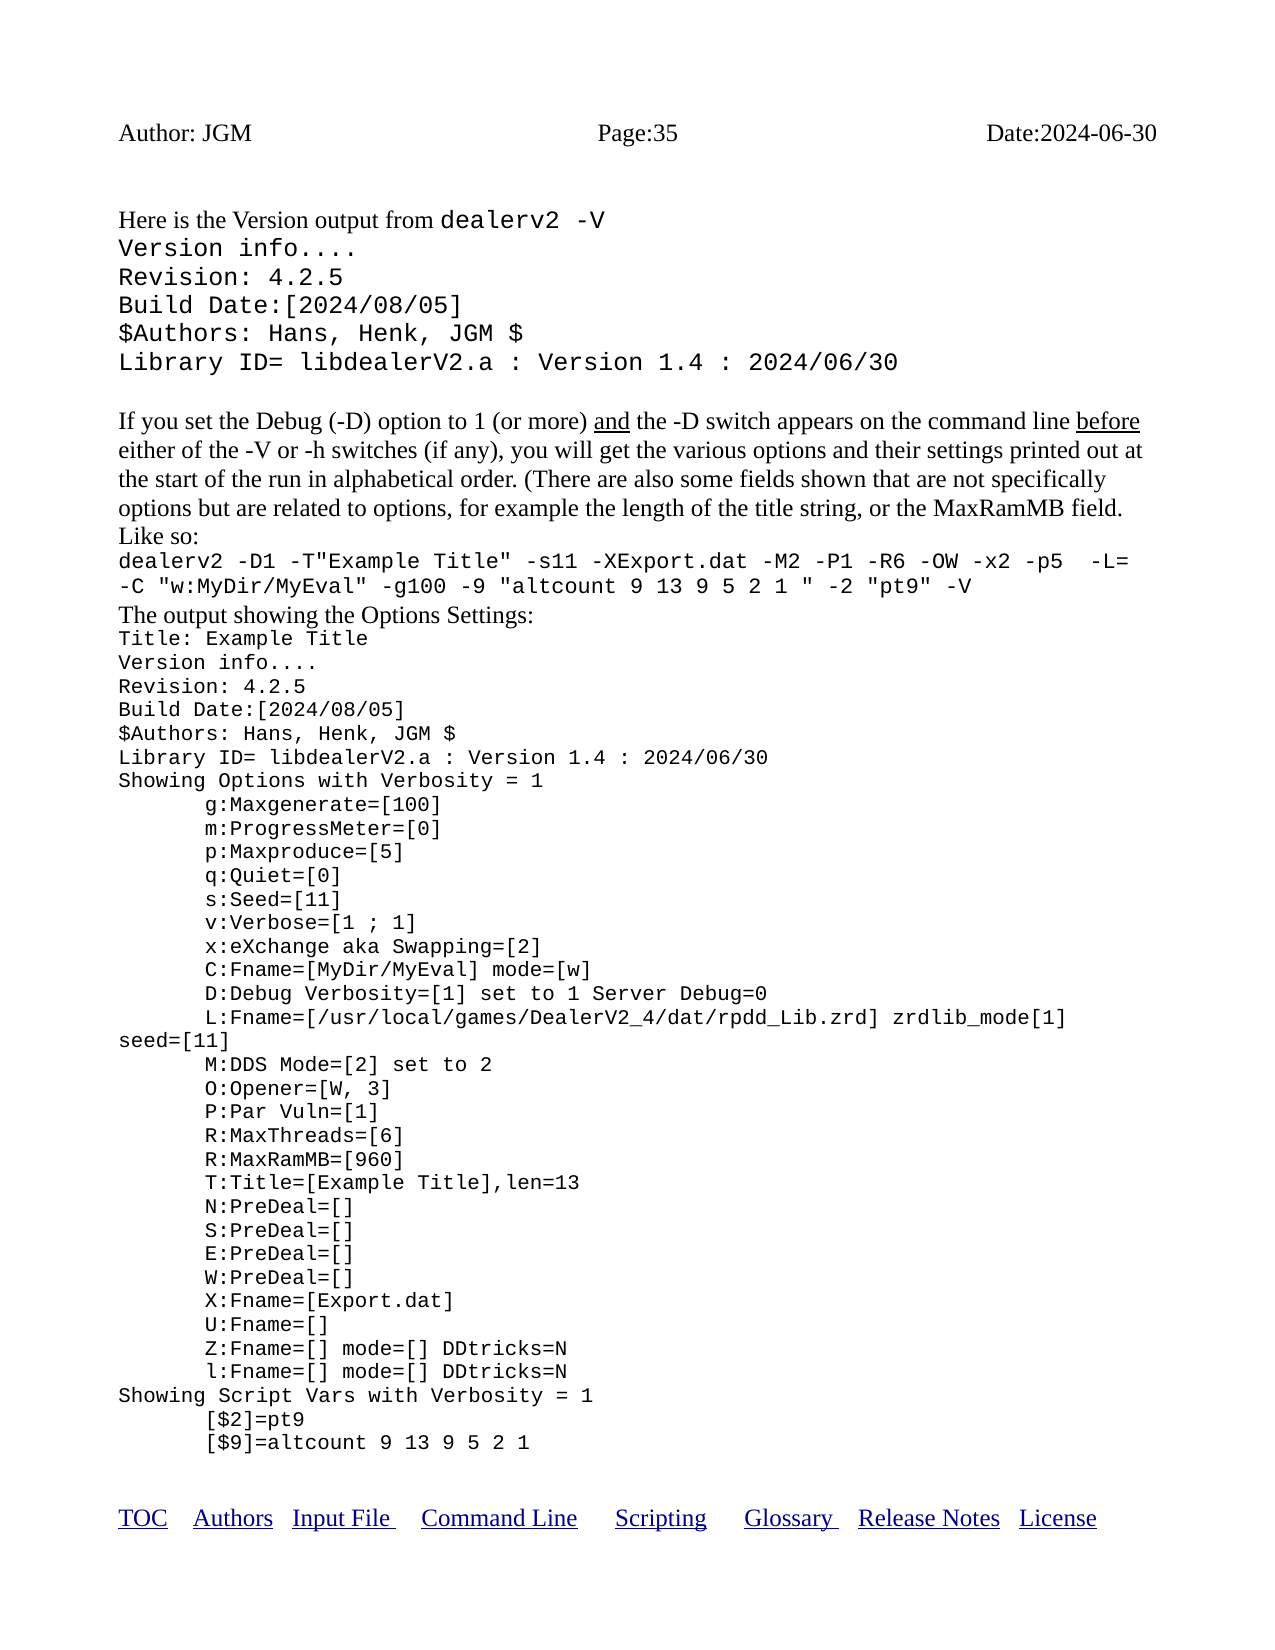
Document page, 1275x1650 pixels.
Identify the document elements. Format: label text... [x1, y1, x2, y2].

text $Authors: Hans, Henk, JGM $ [118, 321, 1157, 349]
text U:Fname=[] [118, 1314, 1157, 1338]
text The output showing the Options Settings: [118, 600, 1157, 628]
text R:MaxThreads=[6] [118, 1125, 1157, 1149]
text [$9]=altcount 9 13 9 5 2 1 [118, 1432, 1157, 1456]
text Build Date:[2024/08/05] [118, 699, 1157, 723]
text Like so: [118, 521, 1157, 550]
text N:PreDeal=[] [118, 1196, 1157, 1219]
text P:Par Vuln=[1] [118, 1101, 1157, 1125]
text L:Fname=[/usr/local/games/DealerV2_4/dat/rpdd_Lib.zrd] zrdlib_mode[1] seed=[11] [118, 1007, 1157, 1054]
text R:MaxRamMB=[960] [118, 1149, 1157, 1172]
text dealerv2 -D1 -T"Example Title" -s11 -XExport.dat -M2 -P1 -R6 -OW -x2 -p5 -L= -C "w:MyDir/MyEval" -g100 -9 "altcount 9 13 9 5 2 1 " -2 "pt9" -V [118, 550, 1157, 600]
text If you set the Debug (-D) option to 1 (or more) and the -D switch appears on the command line before either of the -V or -h switches (if any), you will get the various options and their settings printed out at the start of the run in alphabetical order. (There are also some fields shown that are not specifically options but are related to options, for example the length of the title string, or the MaxRamMB field. [118, 406, 1157, 521]
text p:Maxproduce=[5] [118, 841, 1157, 865]
text O:Opener=[W, 3] [118, 1078, 1157, 1101]
text m:ProgressMeter=[0] [118, 818, 1157, 841]
text E:PreDeal=[] [118, 1243, 1157, 1267]
text Library ID= libdealerV2.a : Version 1.4 : 2024/06/30 [118, 747, 1157, 770]
text Showing Script Vars with Verbosity = 1 [118, 1385, 1157, 1409]
text Z:Fname=[] mode=[] DDtricks=N [118, 1338, 1157, 1361]
text Title: Example Title [118, 628, 1157, 652]
text x:eXchange aka Swapping=[2] [118, 936, 1157, 959]
text X:Fname=[Export.dat] [118, 1291, 1157, 1314]
text g:Maxgenerate=[100] [118, 794, 1157, 818]
text q:Quiet=[0] [118, 865, 1157, 888]
text s:Seed=[11] [118, 888, 1157, 912]
text W:PreDeal=[] [118, 1267, 1157, 1291]
text Library ID= libdealerV2.a : Version 1.4 : 2024/06/30 [118, 349, 1157, 378]
text D:Debug Verbosity=[1] set to 1 Server Debug=0 [118, 983, 1157, 1007]
text Build Date:[2024/08/05] [118, 293, 1157, 321]
text M:DDS Mode=[2] set to 2 [118, 1054, 1157, 1078]
text Version info.... [118, 236, 1157, 264]
text T:Title=[Example Title],len=13 [118, 1172, 1157, 1196]
text Here is the Version output from dealerv2 -V [118, 205, 1157, 236]
text Showing Options with Verbosity = 1 [118, 770, 1157, 794]
text v:Verbose=[1 ; 1] [118, 912, 1157, 936]
text Revision: 4.2.5 [118, 264, 1157, 293]
text C:Fname=[MyDir/MyEval] mode=[w] [118, 959, 1157, 983]
text $Authors: Hans, Henk, JGM $ [118, 723, 1157, 747]
text [$2]=pt9 [118, 1409, 1157, 1432]
text Revision: 4.2.5 [118, 676, 1157, 699]
text l:Fname=[] mode=[] DDtricks=N [118, 1361, 1157, 1385]
text S:PreDeal=[] [118, 1219, 1157, 1243]
text Version info.... [118, 652, 1157, 676]
